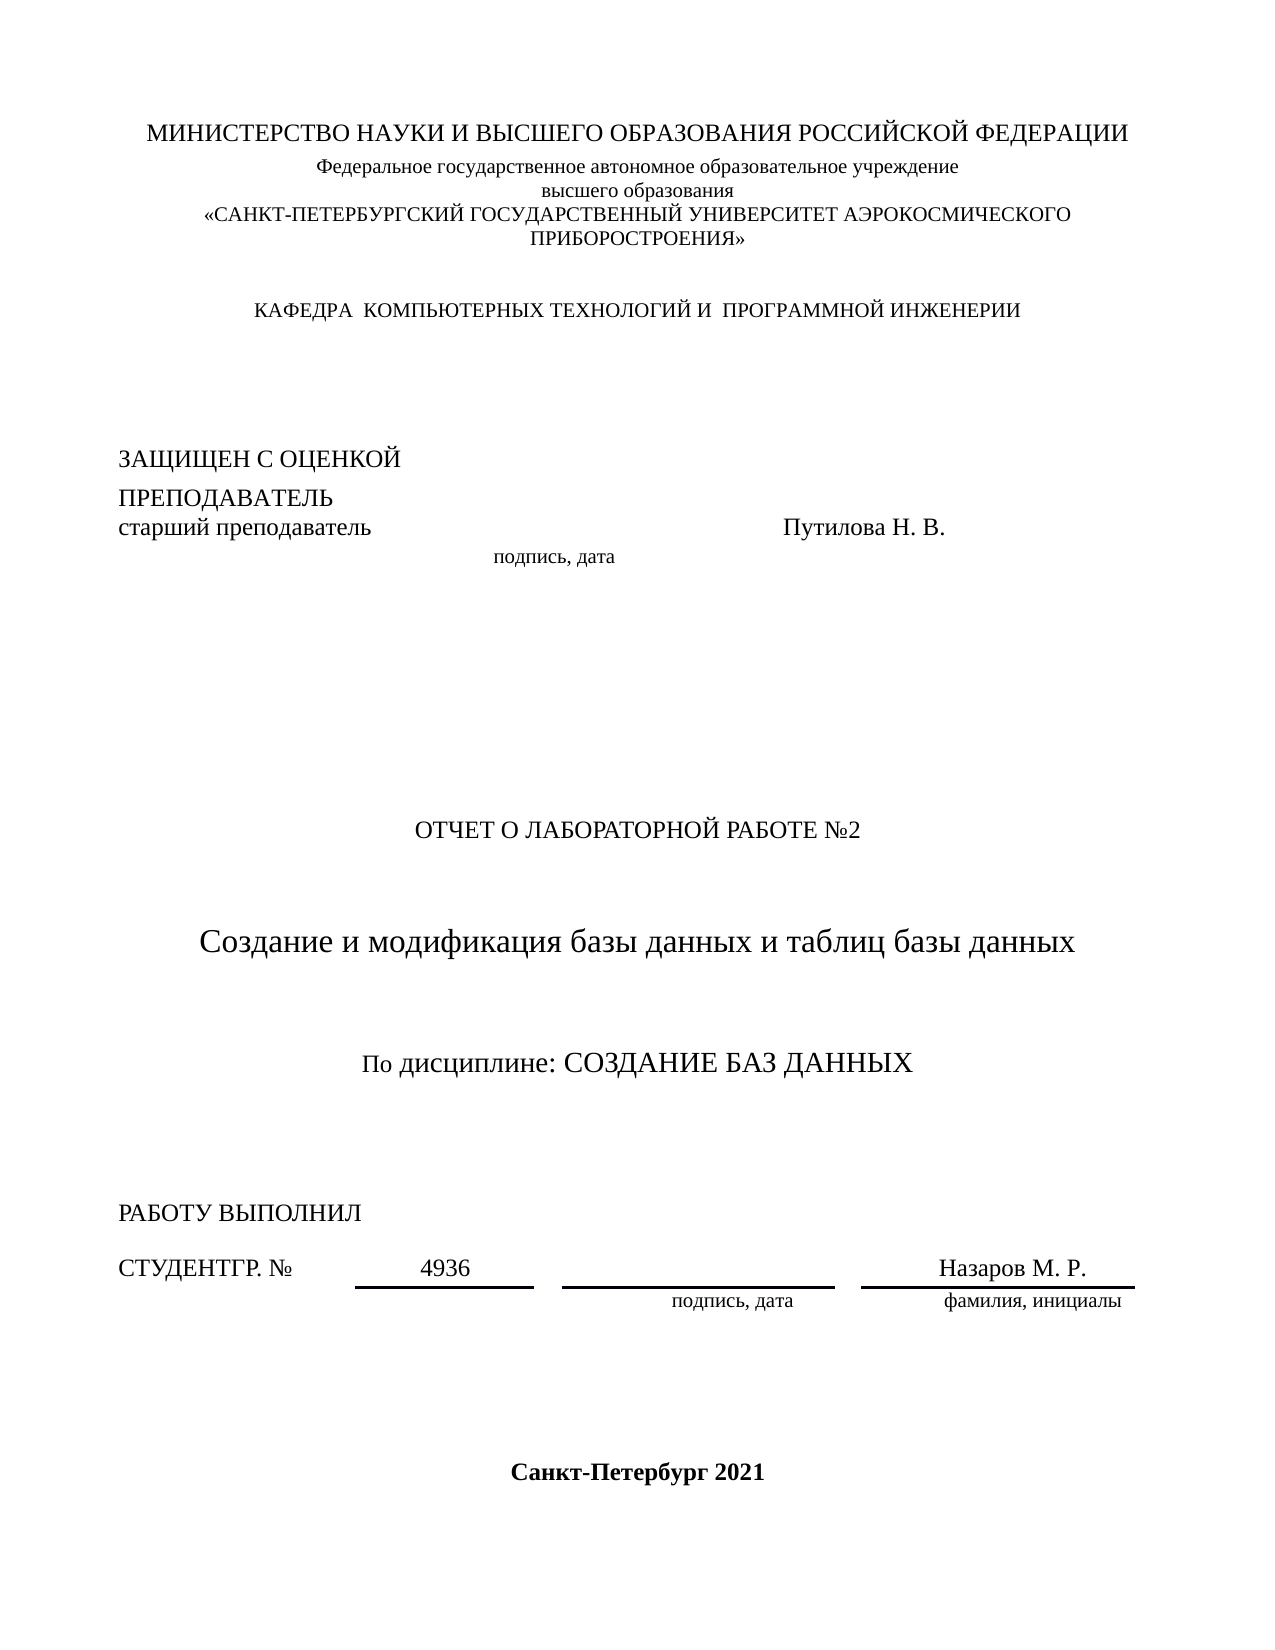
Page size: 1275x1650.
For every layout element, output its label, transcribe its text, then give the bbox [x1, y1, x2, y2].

text подпись, дата фамилия, инициалы Санкт-Петербург 2021 [118, 1284, 1157, 1486]
text Федеральное государственное автономное образовательное учреждение высшего образования «САНКТ-ПЕТЕРБУРГСКИЙ ГОСУДАРСТВЕННЫЙ УНИВЕРСИТЕТ АЭРОКОСМИЧЕСКОГО ПРИБОРОСТРОЕНИЯ» [118, 154, 1157, 250]
text старший преподаватель Путилова Н. В. [118, 512, 1157, 541]
text СТУДЕНТГР. № 4936 Назаров М. Р. [118, 1253, 1157, 1282]
text КАФЕДРА КОМПЬЮТЕРНЫХ ТЕХНОЛОГИЙ И ПРОГРАММНОЙ ИНЖЕНЕРИИ [118, 298, 1157, 322]
text РАБОТУ ВЫПОЛНИЛ [118, 1198, 1157, 1227]
subtitle МИНИСТЕРСТВО НАУКИ И ВЫСШЕГО ОБРАЗОВАНИЯ РОССИЙСКОЙ ФЕДЕРАЦИИ [118, 118, 1157, 147]
text ОТЧЕТ О ЛАБОРАТОРНОЙ РАБОТЕ №2 [118, 815, 1157, 843]
text подпись, дата [118, 541, 1157, 569]
text ПРЕПОДАВАТЕЛЬ [118, 483, 1157, 512]
text ЗАЩИЩЕН С ОЦЕНКОЙ [118, 444, 1157, 473]
text По дисциплине: СОЗДАНИЕ БАЗ ДАННЫХ [118, 1045, 1157, 1078]
subtitle Создание и модификация базы данных и таблиц базы данных [118, 922, 1157, 960]
